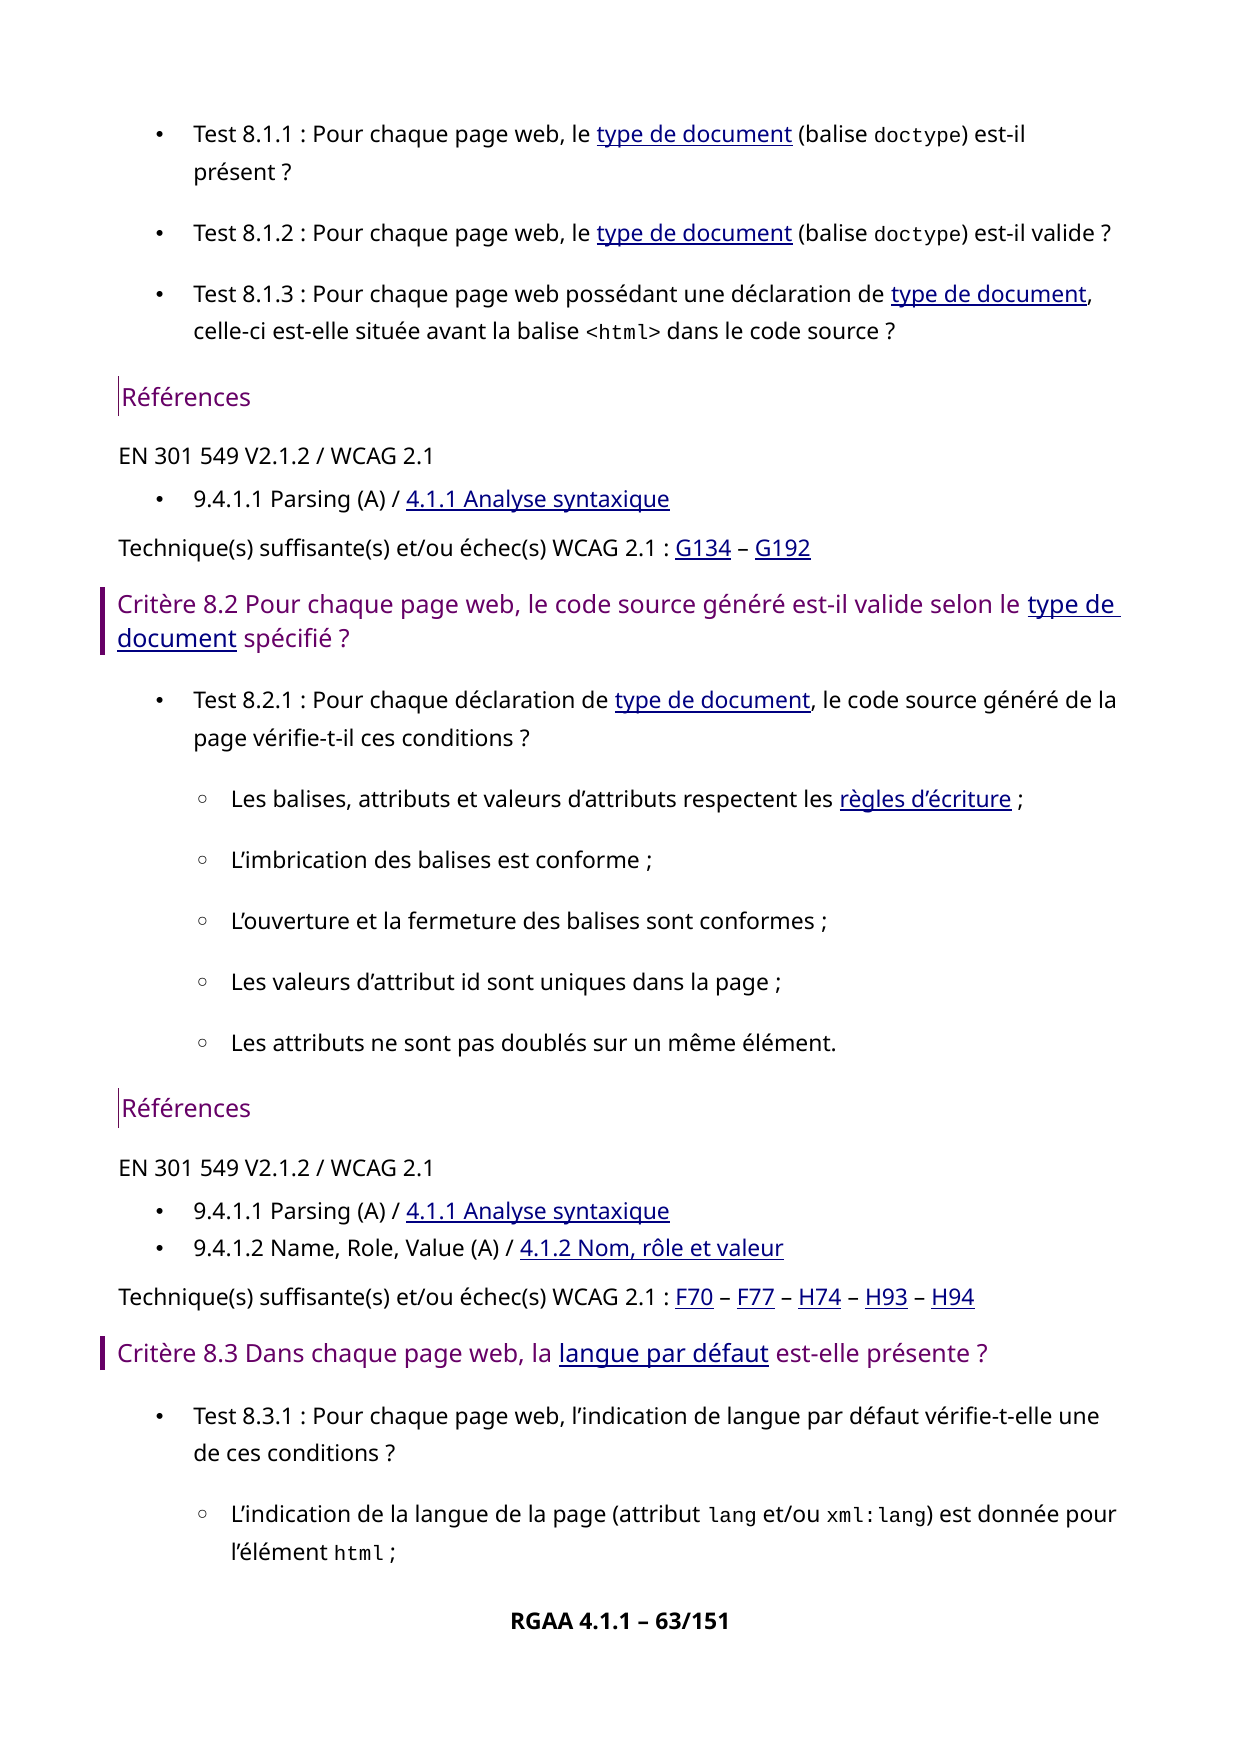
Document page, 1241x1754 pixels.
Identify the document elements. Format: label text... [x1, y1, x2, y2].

list L’indication de la langue de la page (attribut lang et/ou xml:lang) est donnée pour l’élément html ; [193, 1498, 1122, 1567]
text EN 301 549 V2.1.2 / WCAG 2.1 [118, 1152, 1122, 1183]
list 9.4.1.2 Name, Role, Value (A) / 4.1.2 Nom, rôle et valeur [156, 1232, 1122, 1263]
list Test 8.3.1 : Pour chaque page web, l’indication de langue par défaut vérifie-t-elle une de ces conditions ? [156, 1400, 1122, 1468]
list 9.4.1.1 Parsing (A) / 4.1.1 Analyse syntaxique [156, 483, 1122, 514]
list L’imbrication des balises est conforme ; [193, 844, 1122, 875]
list Les attributs ne sont pas doublés sur un même élément. [193, 1027, 1122, 1058]
list Test 8.1.3 : Pour chaque page web possédant une déclaration de type de document, celle-ci est-elle située avant la balise <html> dans le code source ? [156, 278, 1122, 346]
subtitle Références [119, 1088, 1122, 1128]
list 9.4.1.1 Parsing (A) / 4.1.1 Analyse syntaxique [156, 1194, 1122, 1226]
list Test 8.1.1 : Pour chaque page web, le type de document (balise doctype) est-il présent ? [156, 118, 1122, 187]
text Technique(s) suffisante(s) et/ou échec(s) WCAG 2.1 : G134 – G192 [118, 532, 1122, 563]
list L’ouverture et la fermeture des balises sont conformes ; [193, 905, 1122, 936]
list Test 8.2.1 : Pour chaque déclaration de type de document, le code source généré de la page vérifie-t-il ces conditions ? [156, 684, 1122, 753]
list Les balises, attributs et valeurs d’attributs respectent les règles d’écriture ; [193, 783, 1122, 814]
subtitle Critère 8.2 Pour chaque page web, le code source généré est-il valide selon le type de document spécifié ? [105, 587, 1122, 655]
text EN 301 549 V2.1.2 / WCAG 2.1 [118, 440, 1122, 471]
subtitle Critère 8.3 Dans chaque page web, la langue par défaut est-elle présente ? [105, 1336, 1122, 1370]
list Les valeurs d’attribut id sont uniques dans la page ; [193, 966, 1122, 997]
list Test 8.1.2 : Pour chaque page web, le type de document (balise doctype) est-il valide ? [156, 217, 1122, 248]
subtitle Références [119, 376, 1122, 416]
text Technique(s) suffisante(s) et/ou échec(s) WCAG 2.1 : F70 – F77 – H74 – H93 – H94 [118, 1281, 1122, 1313]
